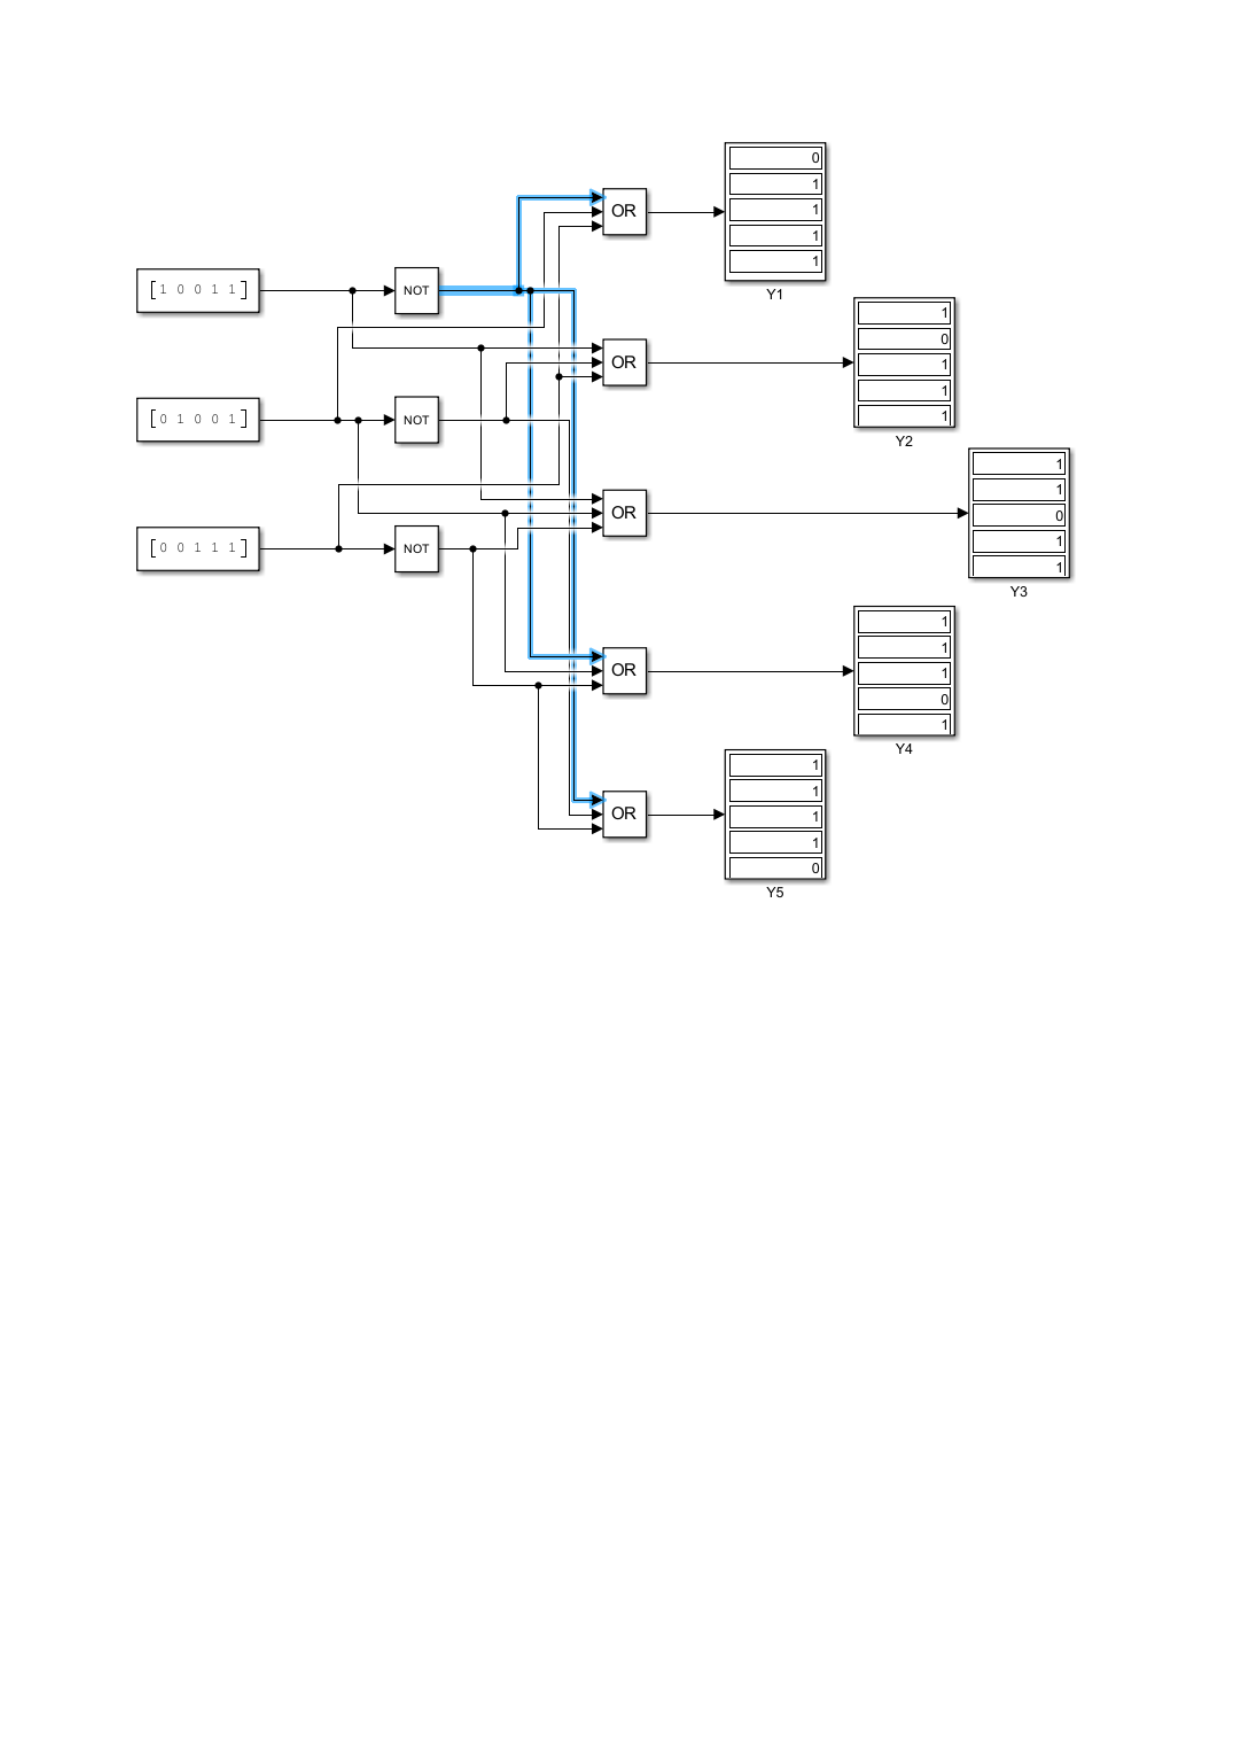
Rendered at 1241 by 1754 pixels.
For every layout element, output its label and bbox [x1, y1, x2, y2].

picture [118, 118, 1084, 918]
